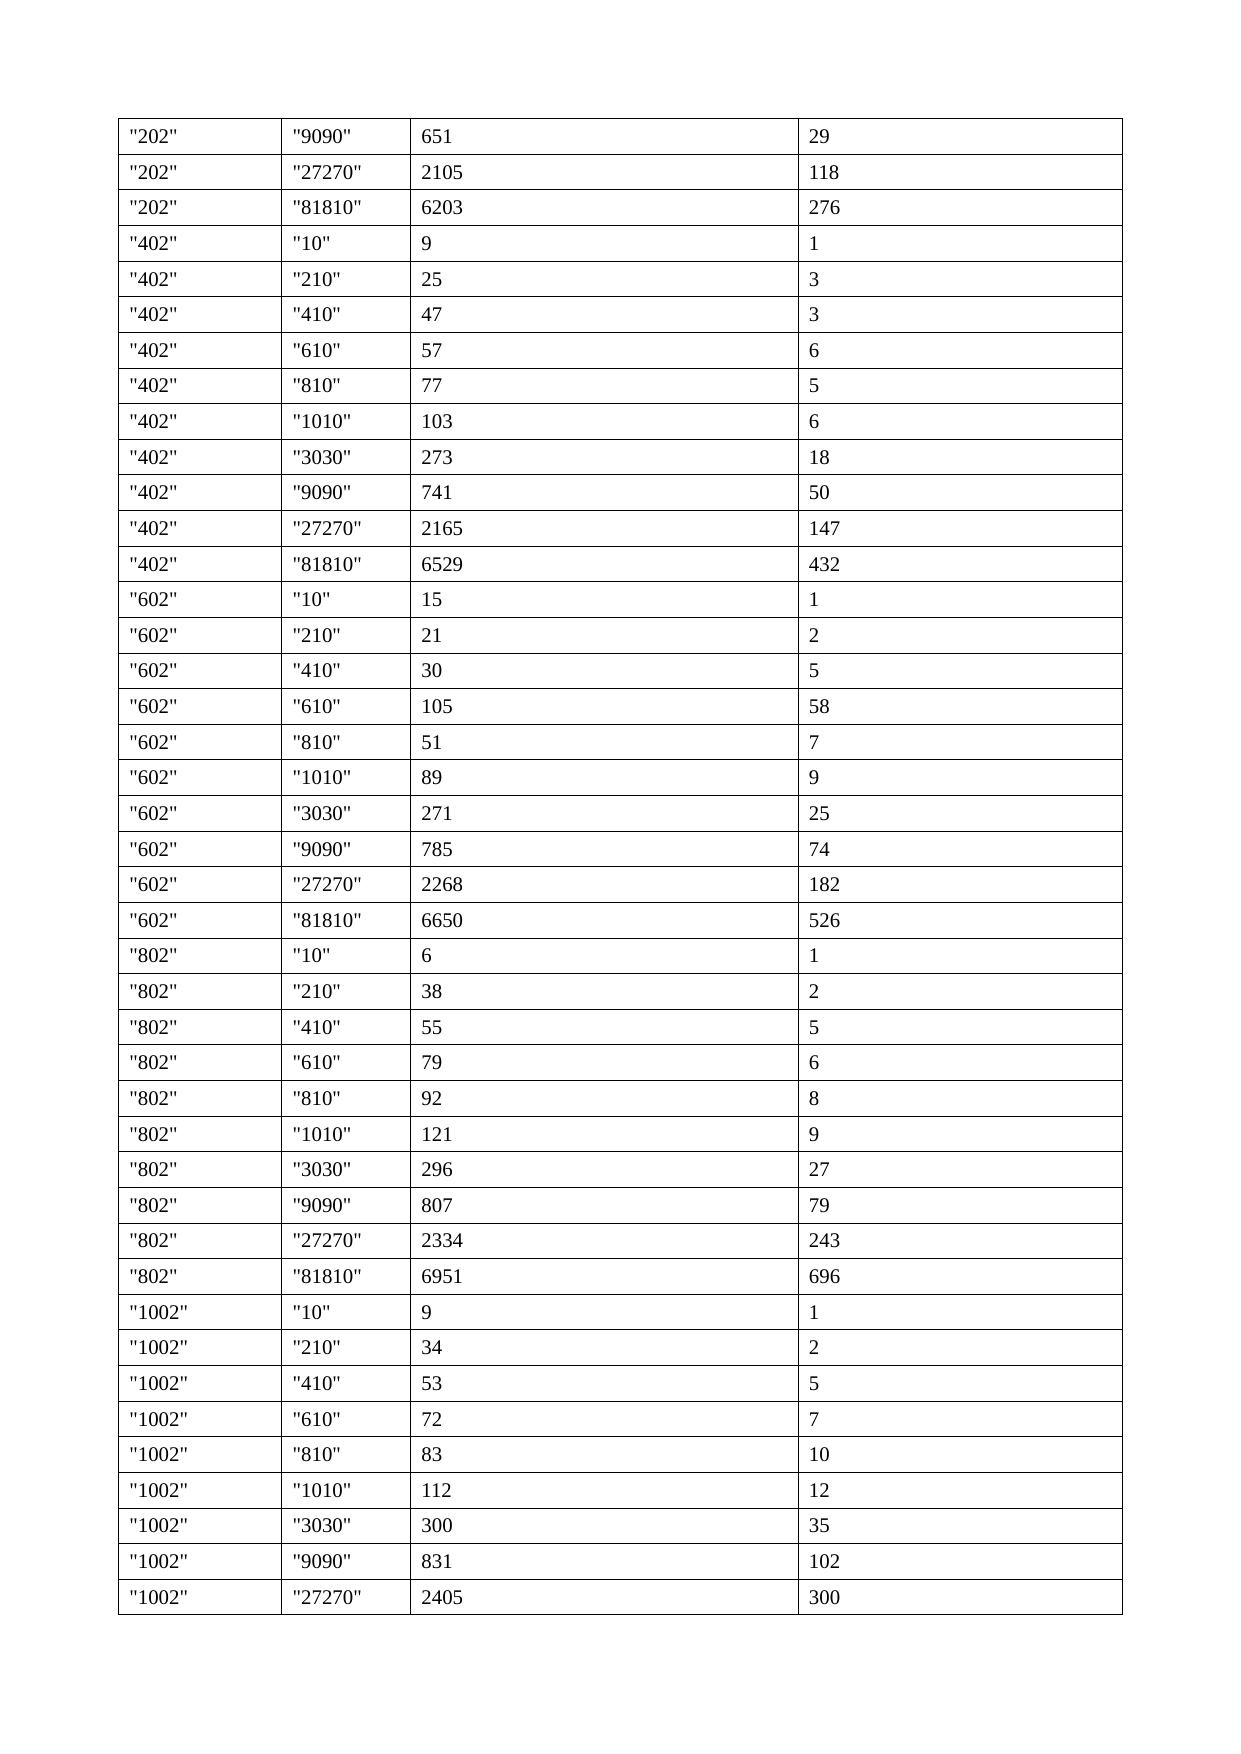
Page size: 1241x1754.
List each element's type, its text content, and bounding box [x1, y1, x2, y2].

table_cell "1002" [119, 1402, 281, 1436]
table_cell "10" [282, 226, 410, 261]
table_cell 9 [411, 1295, 798, 1329]
table_cell "1002" [119, 1473, 281, 1507]
table_cell 21 [411, 618, 798, 652]
table_cell "602" [119, 796, 281, 831]
table_cell 7 [799, 1402, 1122, 1436]
table_cell "810" [282, 725, 410, 759]
table_cell 74 [799, 832, 1122, 866]
table_cell "602" [119, 582, 281, 617]
table_cell 50 [799, 475, 1122, 510]
table_cell 296 [411, 1152, 798, 1187]
table_cell "27270" [282, 511, 410, 546]
table_cell "402" [119, 297, 281, 332]
table_cell "402" [119, 547, 281, 581]
table_cell 7 [799, 725, 1122, 759]
table_cell 831 [411, 1544, 798, 1579]
table_cell 3 [799, 297, 1122, 332]
table_cell "602" [119, 725, 281, 759]
table_cell 2105 [411, 155, 798, 189]
table_cell "402" [119, 404, 281, 439]
table_cell "81810" [282, 903, 410, 937]
table_cell "410" [282, 297, 410, 332]
table_cell 696 [799, 1259, 1122, 1294]
table_cell 89 [411, 760, 798, 795]
table_cell "602" [119, 689, 281, 724]
table_cell "3030" [282, 796, 410, 831]
table_cell 29 [799, 119, 1122, 154]
table_cell 300 [799, 1580, 1122, 1614]
table_cell 2 [799, 974, 1122, 1009]
table_cell 6203 [411, 190, 798, 225]
table_cell 807 [411, 1188, 798, 1222]
table_cell 6529 [411, 547, 798, 581]
table_cell 25 [411, 262, 798, 296]
table_cell "10" [282, 582, 410, 617]
table_cell 300 [411, 1509, 798, 1543]
table_cell 34 [411, 1330, 798, 1365]
table_cell "9090" [282, 475, 410, 510]
table_cell 9 [799, 1117, 1122, 1151]
table_cell 2268 [411, 867, 798, 902]
table_cell 79 [799, 1188, 1122, 1222]
table_cell "810" [282, 369, 410, 403]
table_cell "1002" [119, 1509, 281, 1543]
table_cell "9090" [282, 832, 410, 866]
table_cell "602" [119, 832, 281, 866]
table_cell 8 [799, 1081, 1122, 1116]
table_cell 53 [411, 1366, 798, 1401]
table_cell 785 [411, 832, 798, 866]
table_cell "1002" [119, 1366, 281, 1401]
table_cell "410" [282, 654, 410, 688]
table_cell "202" [119, 119, 281, 154]
table_cell 72 [411, 1402, 798, 1436]
table_cell 6 [799, 1045, 1122, 1080]
table_cell 51 [411, 725, 798, 759]
table_cell 3 [799, 262, 1122, 296]
table_cell "27270" [282, 1224, 410, 1258]
table_cell 38 [411, 974, 798, 1009]
table_cell "3030" [282, 440, 410, 474]
table_cell 2 [799, 618, 1122, 652]
table_cell 6951 [411, 1259, 798, 1294]
table_cell "10" [282, 939, 410, 973]
table_cell "402" [119, 226, 281, 261]
table_cell 1 [799, 582, 1122, 617]
table_cell "9090" [282, 1544, 410, 1579]
table_cell "3030" [282, 1509, 410, 1543]
table_cell "210" [282, 262, 410, 296]
table_cell "602" [119, 867, 281, 902]
table_cell "610" [282, 333, 410, 367]
table_cell 102 [799, 1544, 1122, 1579]
table_cell 57 [411, 333, 798, 367]
table_cell 1 [799, 1295, 1122, 1329]
table_cell "27270" [282, 155, 410, 189]
table_cell 2 [799, 1330, 1122, 1365]
table_cell "27270" [282, 1580, 410, 1614]
table_cell 112 [411, 1473, 798, 1507]
table_cell "81810" [282, 1259, 410, 1294]
table_cell "802" [119, 1010, 281, 1044]
table_cell "10" [282, 1295, 410, 1329]
table_cell 25 [799, 796, 1122, 831]
table_cell 55 [411, 1010, 798, 1044]
table_cell 526 [799, 903, 1122, 937]
table_cell 2334 [411, 1224, 798, 1258]
table_cell "402" [119, 262, 281, 296]
table_cell 10 [799, 1437, 1122, 1472]
table_cell "602" [119, 760, 281, 795]
table_cell 2165 [411, 511, 798, 546]
table_cell 432 [799, 547, 1122, 581]
table_cell "81810" [282, 190, 410, 225]
table_cell "402" [119, 440, 281, 474]
table_cell 92 [411, 1081, 798, 1116]
table_cell "810" [282, 1081, 410, 1116]
table_cell "1010" [282, 1473, 410, 1507]
table_cell 5 [799, 654, 1122, 688]
table_cell 273 [411, 440, 798, 474]
table_cell 243 [799, 1224, 1122, 1258]
table_cell "210" [282, 974, 410, 1009]
table_cell 79 [411, 1045, 798, 1080]
table_cell 103 [411, 404, 798, 439]
table_cell "802" [119, 1045, 281, 1080]
table_cell 18 [799, 440, 1122, 474]
table_cell "27270" [282, 867, 410, 902]
table_cell 1 [799, 226, 1122, 261]
table_cell "1010" [282, 760, 410, 795]
table_cell "402" [119, 369, 281, 403]
table_cell "802" [119, 974, 281, 1009]
table_cell "410" [282, 1010, 410, 1044]
table_cell "1002" [119, 1580, 281, 1614]
table_cell 118 [799, 155, 1122, 189]
table_cell 6 [799, 404, 1122, 439]
table_cell 9 [799, 760, 1122, 795]
table_cell "1002" [119, 1544, 281, 1579]
table_cell "9090" [282, 119, 410, 154]
table_cell "602" [119, 903, 281, 937]
table_cell "602" [119, 654, 281, 688]
table_cell "802" [119, 1188, 281, 1222]
table_cell 5 [799, 1366, 1122, 1401]
table_cell "610" [282, 1402, 410, 1436]
table_cell 5 [799, 1010, 1122, 1044]
table_cell "802" [119, 939, 281, 973]
table_cell "802" [119, 1224, 281, 1258]
table_cell 27 [799, 1152, 1122, 1187]
table_cell "1010" [282, 1117, 410, 1151]
table_cell "402" [119, 511, 281, 546]
table_cell 2405 [411, 1580, 798, 1614]
table_cell 77 [411, 369, 798, 403]
table_cell "210" [282, 1330, 410, 1365]
table_cell "802" [119, 1259, 281, 1294]
table_cell "81810" [282, 547, 410, 581]
table_cell 15 [411, 582, 798, 617]
table_cell "1002" [119, 1330, 281, 1365]
table_cell 58 [799, 689, 1122, 724]
table_cell "802" [119, 1152, 281, 1187]
table_cell 6 [411, 939, 798, 973]
table_cell 6650 [411, 903, 798, 937]
table_cell 105 [411, 689, 798, 724]
table_cell 1 [799, 939, 1122, 973]
table_cell "1002" [119, 1295, 281, 1329]
table_cell "1002" [119, 1437, 281, 1472]
table_cell "410" [282, 1366, 410, 1401]
table_cell 83 [411, 1437, 798, 1472]
table_cell "202" [119, 190, 281, 225]
table_cell 12 [799, 1473, 1122, 1507]
table_cell 271 [411, 796, 798, 831]
table_cell "402" [119, 333, 281, 367]
table_cell 47 [411, 297, 798, 332]
table_cell "1010" [282, 404, 410, 439]
table_cell "602" [119, 618, 281, 652]
table_cell 182 [799, 867, 1122, 902]
table_cell 5 [799, 369, 1122, 403]
table_cell 147 [799, 511, 1122, 546]
table_cell "210" [282, 618, 410, 652]
table_cell "9090" [282, 1188, 410, 1222]
table_cell 9 [411, 226, 798, 261]
table_cell 276 [799, 190, 1122, 225]
table_cell 741 [411, 475, 798, 510]
table_cell 30 [411, 654, 798, 688]
table_cell 121 [411, 1117, 798, 1151]
table_cell "802" [119, 1117, 281, 1151]
table_cell "802" [119, 1081, 281, 1116]
table_cell "202" [119, 155, 281, 189]
table_cell "810" [282, 1437, 410, 1472]
table_cell "610" [282, 1045, 410, 1080]
table_cell "3030" [282, 1152, 410, 1187]
table_cell "402" [119, 475, 281, 510]
table_cell 35 [799, 1509, 1122, 1543]
table_cell 651 [411, 119, 798, 154]
table_cell 6 [799, 333, 1122, 367]
table_cell "610" [282, 689, 410, 724]
